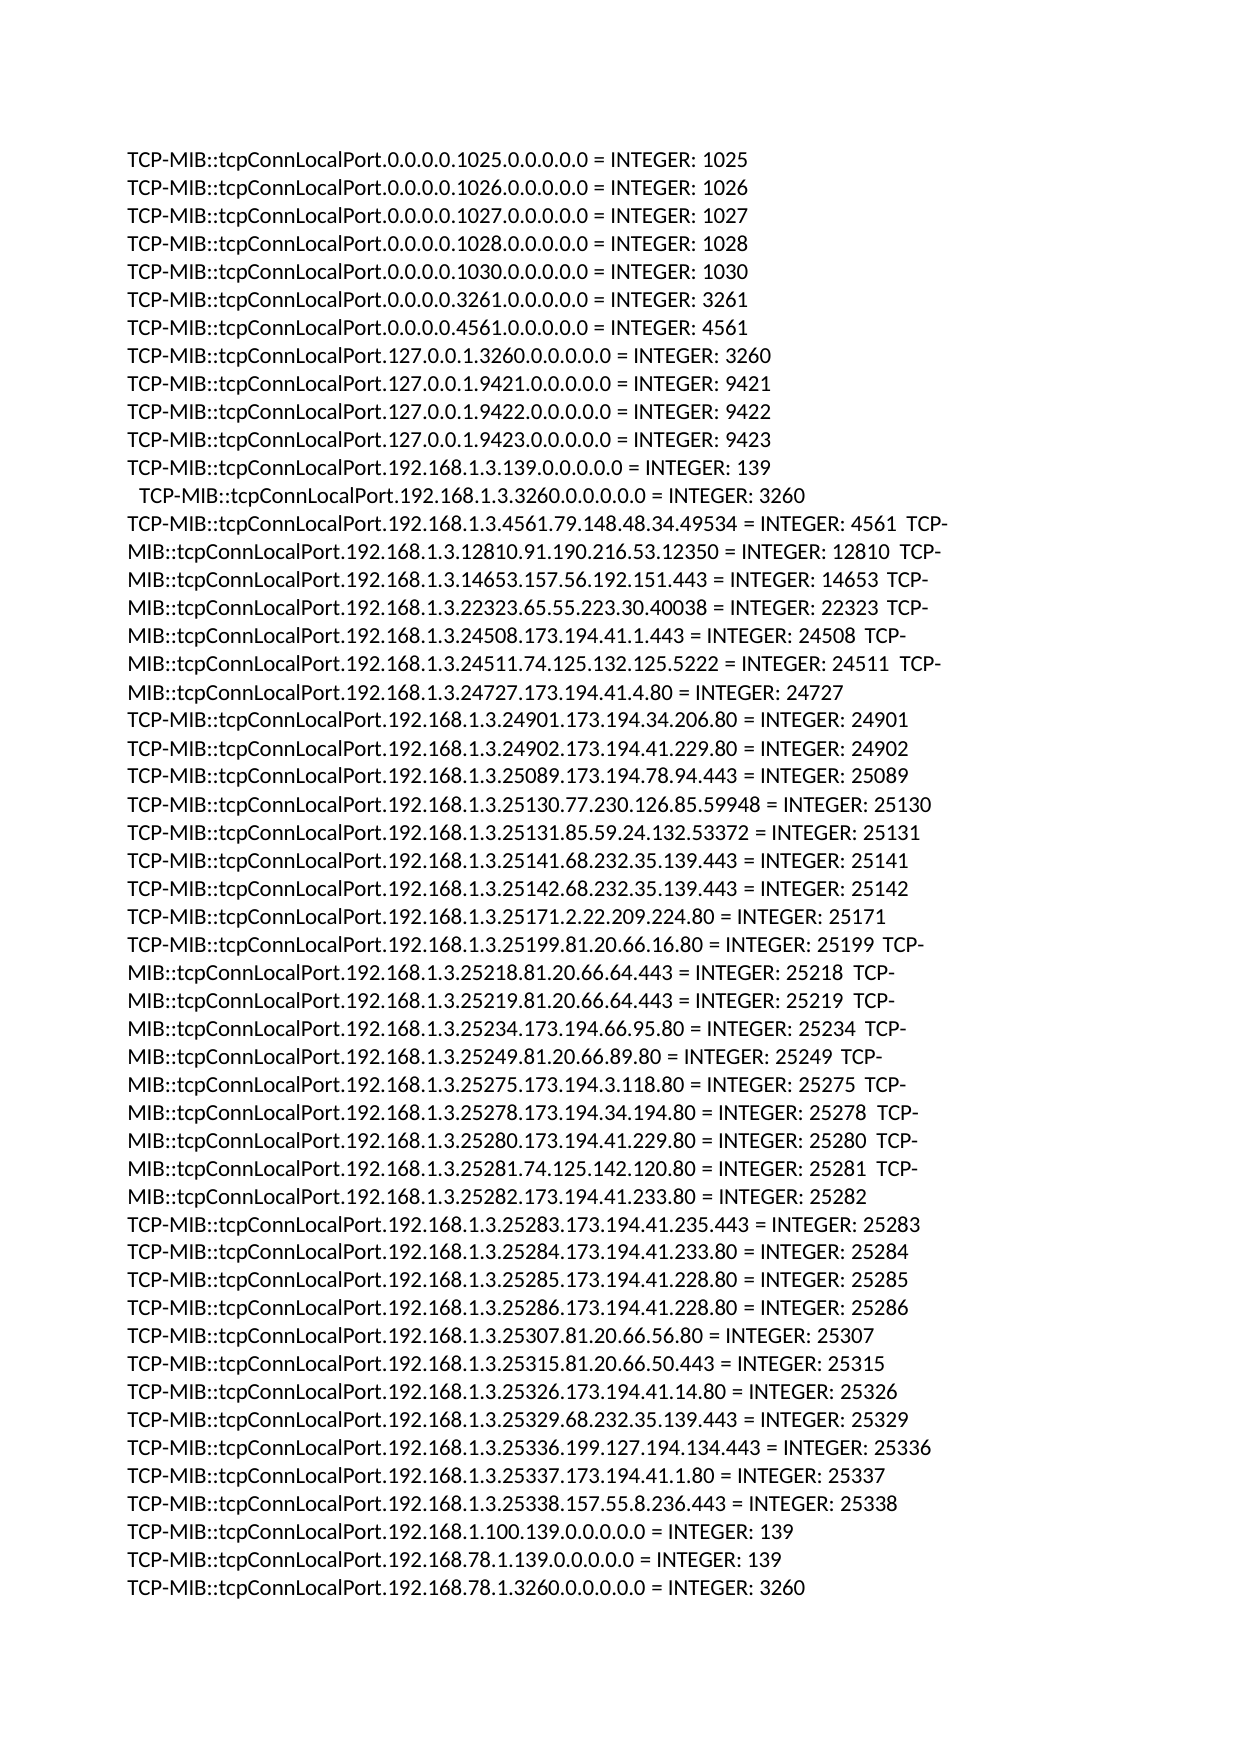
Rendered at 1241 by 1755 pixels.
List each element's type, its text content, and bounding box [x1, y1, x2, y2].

text TCP-MIB::tcpConnLocalPort.192.168.1.3.25283.173.194.41.235.443 = INTEGER: 25283 TCP-MIB::tcpConnLocalPort.192.168.1.3.25284.173.194.41.233.80 = INTEGER: 25284 TCP-MIB::tcpConnLocalPort.192.168.1.3.25285.173.194.41.228.80 = INTEGER: 25285 TCP-MIB::tcpConnLocalPort.192.168.1.3.25286.173.194.41.228.80 = INTEGER: 25286 TCP-MIB::tcpConnLocalPort.192.168.1.3.25307.81.20.66.56.80 = INTEGER: 25307 [127, 1210, 941, 1349]
text TCP-MIB::tcpConnLocalPort.192.168.1.3.25336.199.127.194.134.443 = INTEGER: 25336 TCP-MIB::tcpConnLocalPort.192.168.1.3.25337.173.194.41.1.80 = INTEGER: 25337 [127, 1433, 952, 1489]
text TCP-MIB::tcpConnLocalPort.192.168.1.3.25338.157.55.8.236.443 = INTEGER: 25338 TCP-MIB::tcpConnLocalPort.192.168.1.100.139.0.0.0.0.0 = INTEGER: 139 [127, 1489, 917, 1545]
text TCP-MIB::tcpConnLocalPort.192.168.1.3.24901.173.194.34.206.80 = INTEGER: 24901 TCP-MIB::tcpConnLocalPort.192.168.1.3.24902.173.194.41.229.80 = INTEGER: 24902 TCP-MIB::tcpConnLocalPort.192.168.1.3.25089.173.194.78.94.443 = INTEGER: 25089 TCP-MIB::tcpConnLocalPort.192.168.1.3.25130.77.230.126.85.59948 = INTEGER: 25130 TCP-MIB::tcpConnLocalPort.192.168.1.3.25131.85.59.24.132.53372 = INTEGER: 25131 TCP-MIB::tcpConnLocalPort.192.168.1.3.25141.68.232.35.139.443 = INTEGER: 25141 TCP-MIB::tcpConnLocalPort.192.168.1.3.25142.68.232.35.139.443 = INTEGER: 25142 TCP-MIB::tcpConnLocalPort.192.168.1.3.25171.2.22.209.224.80 = INTEGER: 25171 [127, 706, 952, 930]
text TCP-MIB::tcpConnLocalPort.192.168.1.3.25315.81.20.66.50.443 = INTEGER: 25315 TCP-MIB::tcpConnLocalPort.192.168.1.3.25326.173.194.41.14.80 = INTEGER: 25326 TCP-MIB::tcpConnLocalPort.192.168.1.3.25329.68.232.35.139.443 = INTEGER: 25329 [127, 1349, 929, 1433]
text TCP-MIB::tcpConnLocalPort.0.0.0.0.1025.0.0.0.0.0 = INTEGER: 1025 TCP-MIB::tcpConnLocalPort.0.0.0.0.1026.0.0.0.0.0 = INTEGER: 1026 TCP-MIB::tcpConnLocalPort.0.0.0.0.1027.0.0.0.0.0 = INTEGER: 1027 TCP-MIB::tcpConnLocalPort.0.0.0.0.1028.0.0.0.0.0 = INTEGER: 1028 TCP-MIB::tcpConnLocalPort.0.0.0.0.1030.0.0.0.0.0 = INTEGER: 1030 TCP-MIB::tcpConnLocalPort.0.0.0.0.3261.0.0.0.0.0 = INTEGER: 3261 TCP-MIB::tcpConnLocalPort.0.0.0.0.4561.0.0.0.0.0 = INTEGER: 4561 TCP-MIB::tcpConnLocalPort.127.0.0.1.3260.0.0.0.0.0 = INTEGER: 3260 TCP-MIB::tcpConnLocalPort.127.0.0.1.9421.0.0.0.0.0 = INTEGER: 9421 TCP-MIB::tcpConnLocalPort.127.0.0.1.9422.0.0.0.0.0 = INTEGER: 9422 TCP-MIB::tcpConnLocalPort.127.0.0.1.9423.0.0.0.0.0 = INTEGER: 9423 TCP-MIB::tcpConnLocalPort.192.168.1.3.139.0.0.0.0.0 = INTEGER: 139 [127, 145, 790, 481]
text TCP-MIB::tcpConnLocalPort.192.168.1.3.25199.81.20.66.16.80 = INTEGER: 25199 TCP-MIB::tcpConnLocalPort.192.168.1.3.25218.81.20.66.64.443 = INTEGER: 25218 TCP-MIB::tcpConnLocalPort.192.168.1.3.25219.81.20.66.64.443 = INTEGER: 25219 TCP-MIB::tcpConnLocalPort.192.168.1.3.25234.173.194.66.95.80 = INTEGER: 25234 TCP-MIB::tcpConnLocalPort.192.168.1.3.25249.81.20.66.89.80 = INTEGER: 25249 TCP-MIB::tcpConnLocalPort.192.168.1.3.25275.173.194.3.118.80 = INTEGER: 25275 TCP-MIB::tcpConnLocalPort.192.168.1.3.25278.173.194.34.194.80 = INTEGER: 25278 TCP-MIB::tcpConnLocalPort.192.168.1.3.25280.173.194.41.229.80 = INTEGER: 25280 TCP-MIB::tcpConnLocalPort.192.168.1.3.25281.74.125.142.120.80 = INTEGER: 25281 TCP-MIB::tcpConnLocalPort.192.168.1.3.25282.173.194.41.233.80 = INTEGER: 25282 [127, 930, 929, 1210]
text TCP-MIB::tcpConnLocalPort.192.168.1.3.3260.0.0.0.0.0 = INTEGER: 3260 [139, 481, 1066, 509]
text TCP-MIB::tcpConnLocalPort.192.168.78.1.139.0.0.0.0.0 = INTEGER: 139 TCP-MIB::tcpConnLocalPort.192.168.78.1.3260.0.0.0.0.0 = INTEGER: 3260 [127, 1545, 824, 1601]
text TCP-MIB::tcpConnLocalPort.192.168.1.3.4561.79.148.48.34.49534 = INTEGER: 4561 TCP-MIB::tcpConnLocalPort.192.168.1.3.12810.91.190.216.53.12350 = INTEGER: 12810 TCP-MIB::tcpConnLocalPort.192.168.1.3.14653.157.56.192.151.443 = INTEGER: 14653 TCP-MIB::tcpConnLocalPort.192.168.1.3.22323.65.55.223.30.40038 = INTEGER: 22323 TCP-MIB::tcpConnLocalPort.192.168.1.3.24508.173.194.41.1.443 = INTEGER: 24508 TCP-MIB::tcpConnLocalPort.192.168.1.3.24511.74.125.132.125.5222 = INTEGER: 24511 TCP-MIB::tcpConnLocalPort.192.168.1.3.24727.173.194.41.4.80 = INTEGER: 24727 [127, 509, 953, 706]
